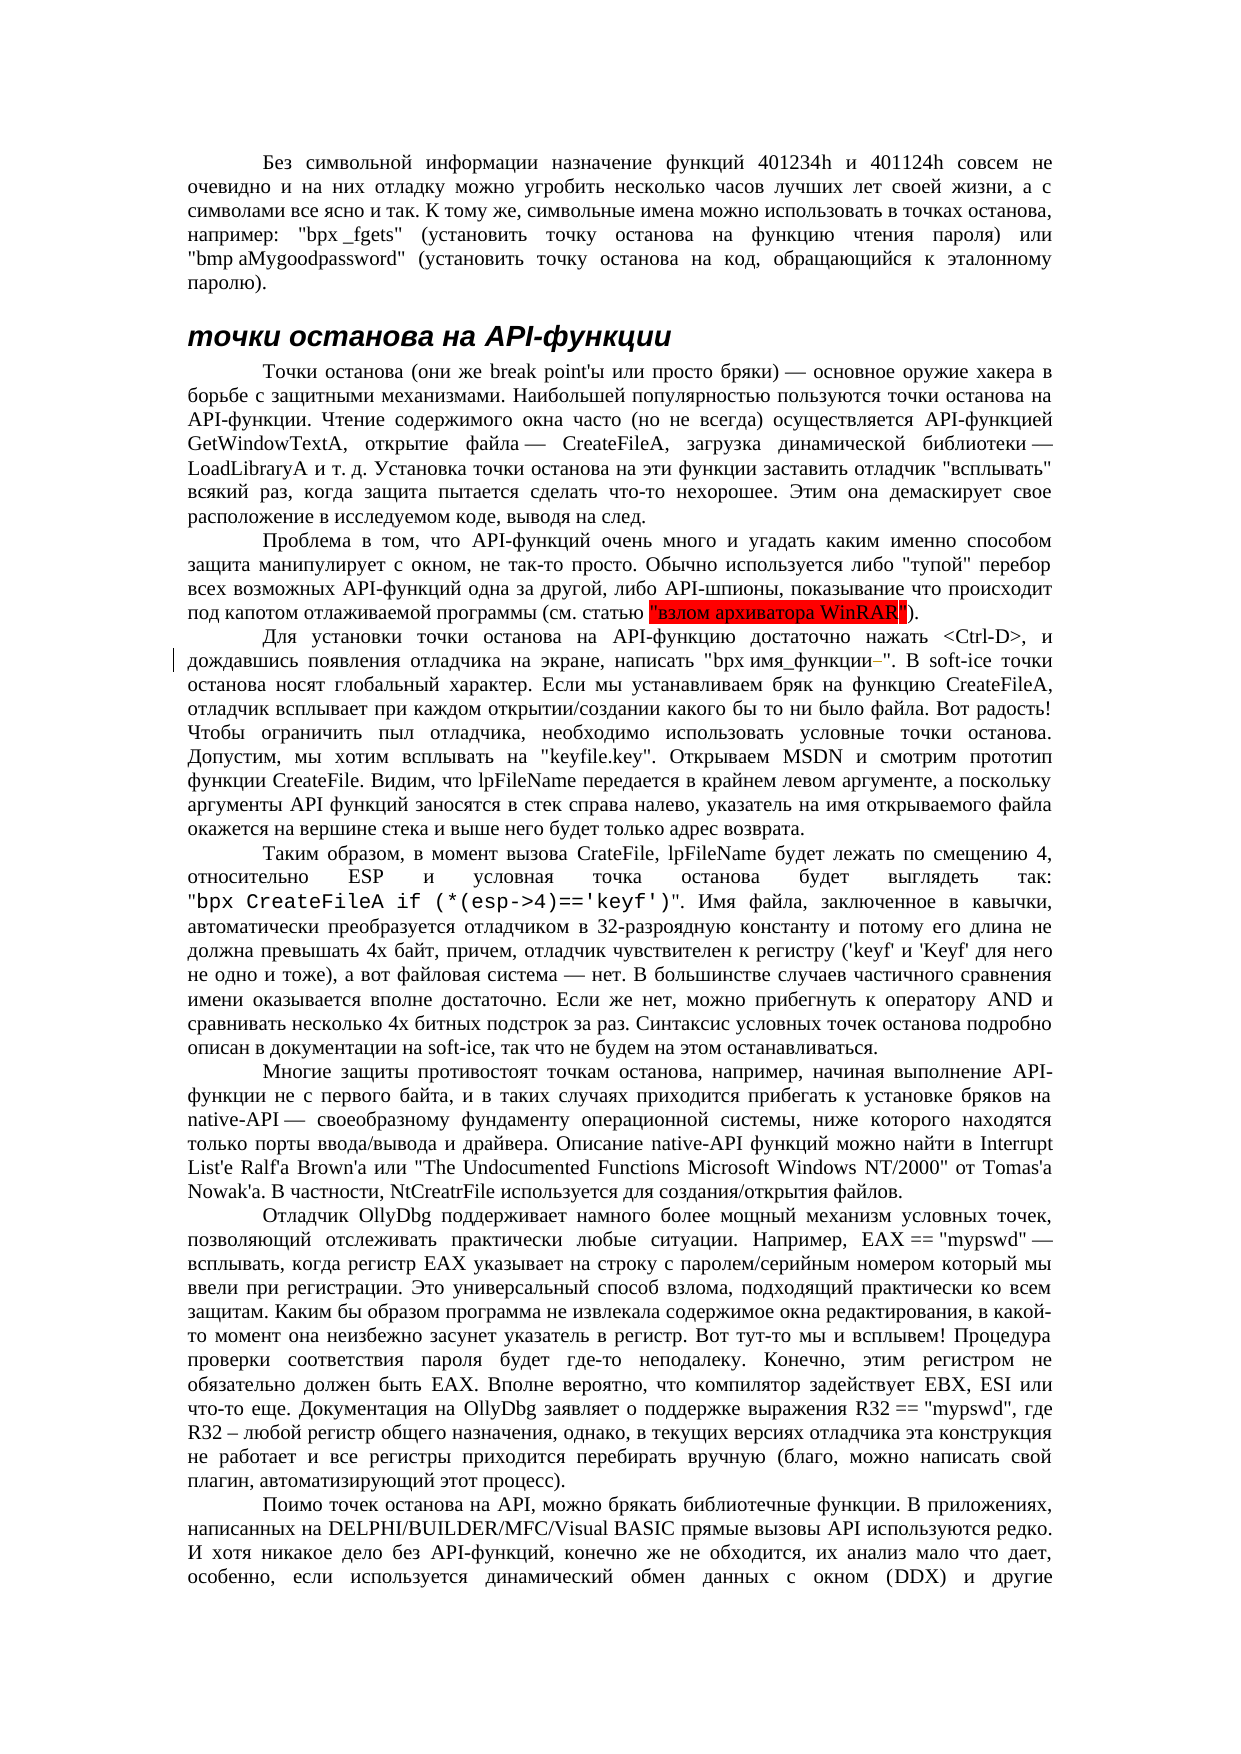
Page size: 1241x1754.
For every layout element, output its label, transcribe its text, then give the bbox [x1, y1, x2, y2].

text Отладчик OllyDbg поддерживает намного более мощный механизм условных точек, позволяющий отслеживать практически любые ситуации. Например, EAX == "mypswd" — всплывать, когда регистр EAX указывает на строку с паролем/серийным номером который мы ввели при регистрации. Это универсальный способ взлома, подходящий практически ко всем защитам. Каким бы образом программа не извлекала содержимое окна редактирования, в какой-то момент она неизбежно засунет указатель в регистр. Вот тут-то мы и всплывем! Процедура проверки соответствия пароля будет где-то неподалеку. Конечно, этим регистром не обязательно должен быть EAX. Вполне вероятно, что компилятор задействует EBX, ESI или что-то еще. Документация на OllyDbg заявляет о поддержке выражения R32 == "mypswd", где R32 – любой регистр общего назначения, однако, в текущих версиях отладчика эта конструкция не работает и все регистры приходится перебирать вручную (благо, можно написать свой плагин, автоматизирующий этот процесс). [187, 1203, 1053, 1492]
text Поимо точек останова на API, можно брякать библиотечные функции. В приложениях, написанных на DELPHI/BUILDER/MFC/Visual BASIC прямые вызовы API используются редко. И хотя никакое дело без API-функций, конечно же не обходится, их анализ мало что дает, особенно, если используется динамический обмен данных с окном (DDX) и другие [187, 1492, 1053, 1588]
text Точки останова (они же break point'ы или просто бряки) — основное оружие хакера в борьбе с защитными механизмами. Наибольшей популярностью пользуются точки останова на API-функции. Чтение содержимого окна часто (но не всегда) осуществляется API-функцией GetWindowTextA, открытие файла — CreateFileA, загрузка динамической библиотеки — LoadLibraryA и т. д. Установка точки останова на эти функции заставить отладчик "всплывать" всякий раз, когда защита пытается сделать что-то нехорошее. Этим она демаскирует свое расположение в исследуемом коде, выводя на след. [187, 359, 1053, 528]
text Многие защиты противостоят точкам останова, например, начиная выполнение API-функции не с первого байта, и в таких случаях приходится прибегать к установке бряков на native-API — своеобразному фундаменту операционной системы, ниже которого находятся только порты ввода/вывода и драйвера. Описание native-API функций можно найти в Interrupt List'е Ralf'а Brown'а или "The Undocumented Functions Microsoft Windows NT/2000" от Tomas'а Nowak'а. В частности, NtCreatrFile используется для создания/открытия файлов. [187, 1059, 1053, 1203]
text Таким образом, в момент вызова CrateFile, lpFileName будет лежать по смещению 4, относительно ESP и условная точка останова будет выглядеть так: "bpx CreateFileA if (*(esp‑>4)=='keyf')". Имя файла, заключенное в кавычки, автоматически преобразуется отладчиком в 32-разроядную константу и потому его длина не должна превышать 4х байт, причем, отладчик чувствителен к регистру ('keyf' и 'Keyf' для него не одно и тоже), а вот файловая система — нет. В большинстве случаев частичного сравнения имени оказывается вполне достаточно. Если же нет, можно прибегнуть к оператору AND и сравнивать несколько 4х битных подстрок за раз. Синтаксис условных точек останова подробно описан в документации на soft-ice, так что не будем на этом останавливаться. [187, 840, 1053, 1059]
text Для установки точки останова на API-функцию достаточно нажать <Ctrl-D>, и дождавшись появления отладчика на экране, написать "bpx имя_функции". В soft-ice точки останова носят глобальный характер. Если мы устанавливаем бряк на функцию CreateFileA, отладчик всплывает при каждом открытии/создании какого бы то ни было файла. Вот радость! Чтобы ограничить пыл отладчика, необходимо использовать условные точки останова. Допустим, мы хотим всплывать на "keyfile.key". Открываем MSDN и смотрим прототип функции CreateFile. Видим, что lpFileName передается в крайнем левом аргументе, а поскольку аргументы API функций заносятся в стек справа налево, указатель на имя открываемого файла окажется на вершине стека и выше него будет только адрес возврата. [187, 624, 1053, 840]
text Проблема в том, что API-функций очень много и угадать каким именно способом защита манипулирует с окном, не так-то просто. Обычно используется либо "тупой" перебор всех возможных API-функций одна за другой, либо API-шпионы, показывание что происходит под капотом отлаживаемой программы (см. статью "взлом архиватора WinRAR"). [187, 528, 1053, 624]
subtitle точки останова на API-функции [187, 319, 1053, 353]
text Без символьной информации назначение функций 401234h и 401124h совсем не очевидно и на них отладку можно угробить несколько часов лучших лет своей жизни, а с символами все ясно и так. К тому же, символьные имена можно использовать в точках останова, например: "bpx _fgets" (установить точку останова на функцию чтения пароля) или "bmp aMygoodpassword" (установить точку останова на код, обращающийся к эталонному паролю). [187, 150, 1053, 294]
